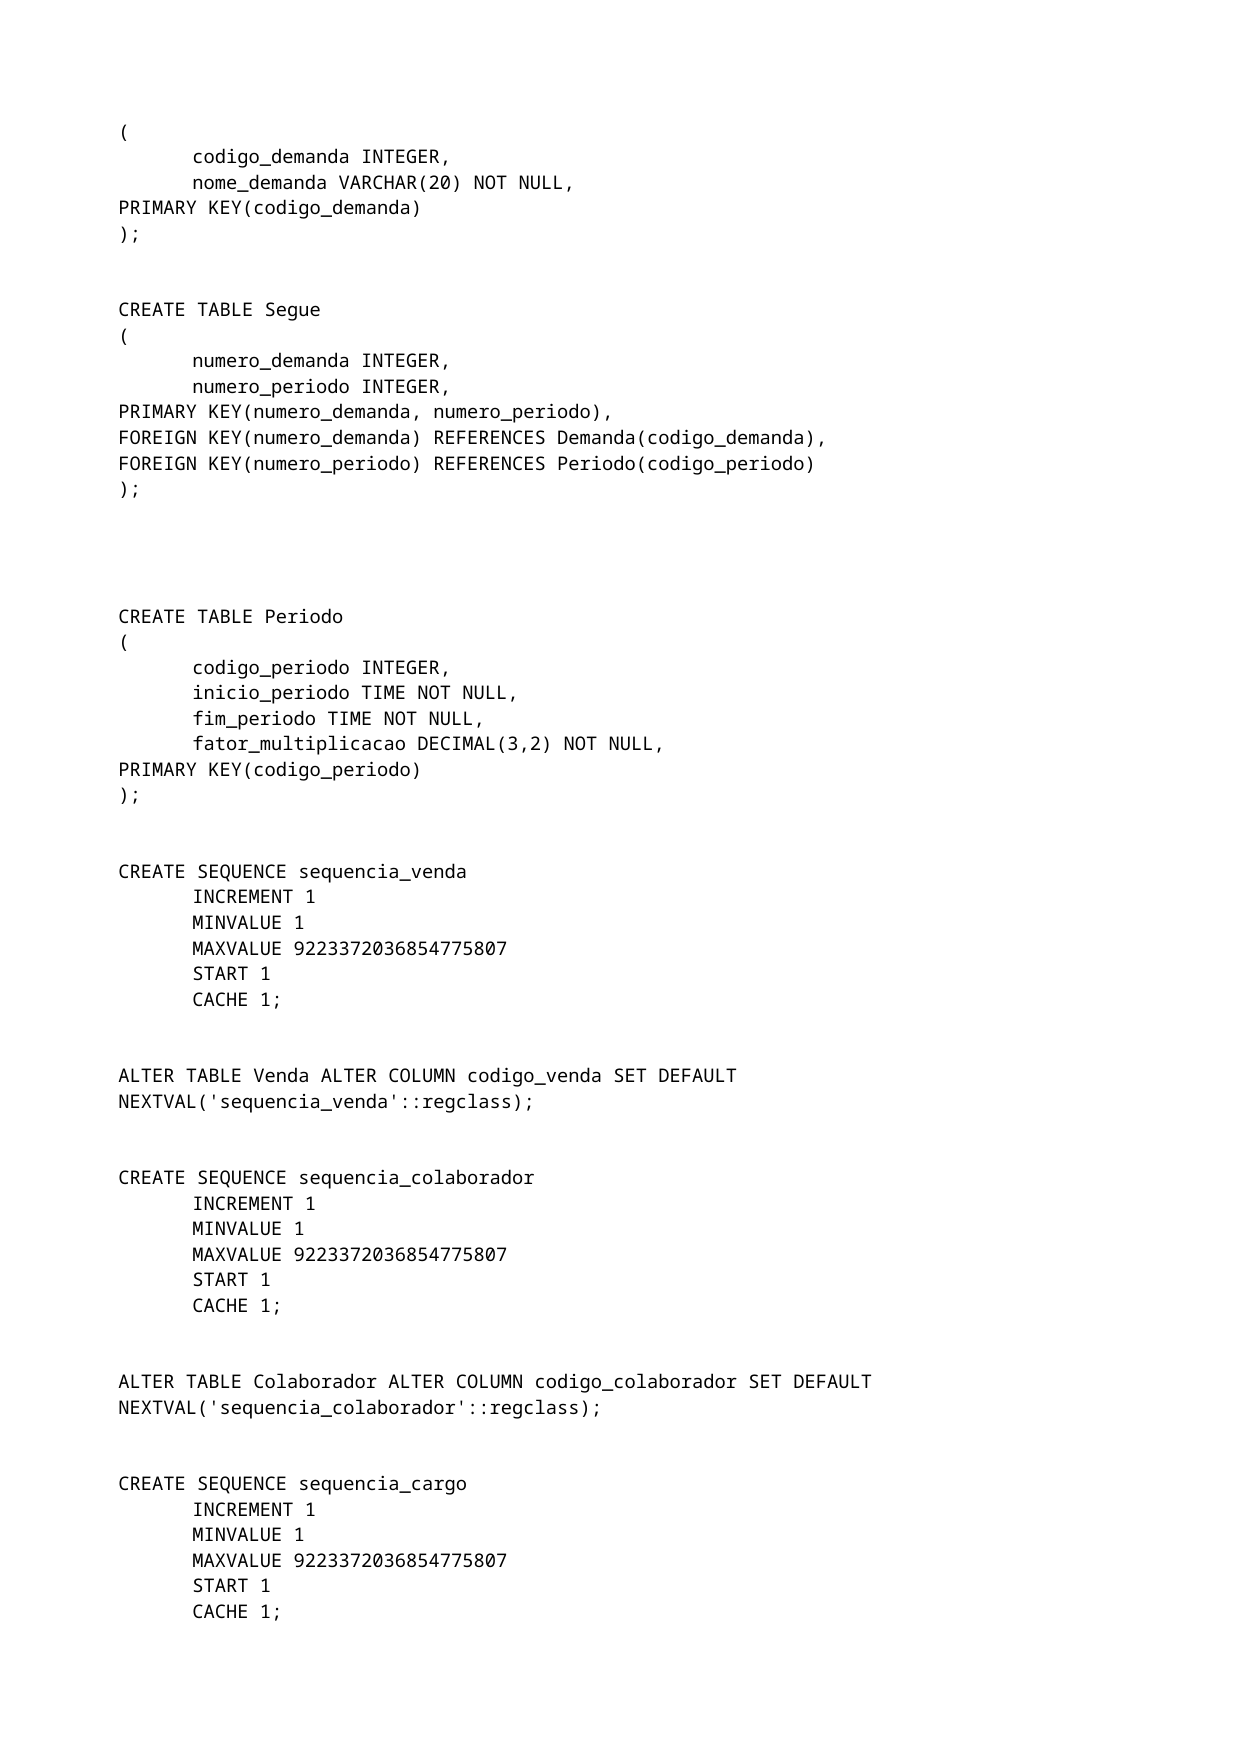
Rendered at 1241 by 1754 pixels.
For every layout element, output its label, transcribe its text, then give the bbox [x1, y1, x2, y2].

text PRIMARY KEY(numero_demanda, numero_periodo), [118, 399, 1122, 424]
text INCREMENT 1 [118, 1496, 1122, 1522]
text MINVALUE 1 [118, 1216, 1122, 1241]
text INCREMENT 1 [118, 884, 1122, 909]
text nome_demanda VARCHAR(20) NOT NULL, [118, 169, 1122, 195]
text START 1 [118, 1573, 1122, 1598]
text CREATE TABLE Periodo [118, 603, 1122, 628]
text ( [118, 628, 1122, 654]
text START 1 [118, 1267, 1122, 1292]
text codigo_periodo INTEGER, [118, 654, 1122, 679]
text CACHE 1; [118, 1598, 1122, 1624]
text CREATE SEQUENCE sequencia_cargo [118, 1471, 1122, 1496]
text START 1 [118, 960, 1122, 986]
text MAXVALUE 9223372036854775807 [118, 935, 1122, 960]
text MAXVALUE 9223372036854775807 [118, 1241, 1122, 1267]
text FOREIGN KEY(numero_periodo) REFERENCES Periodo(codigo_periodo) [118, 450, 1122, 475]
text ( [118, 118, 1122, 144]
text ( [118, 322, 1122, 348]
text INCREMENT 1 [118, 1190, 1122, 1216]
text CREATE SEQUENCE sequencia_venda [118, 858, 1122, 884]
text CACHE 1; [118, 1292, 1122, 1318]
text inicio_periodo TIME NOT NULL, [118, 679, 1122, 705]
text ); [118, 782, 1122, 807]
text CACHE 1; [118, 986, 1122, 1011]
text ); [118, 475, 1122, 501]
text CREATE SEQUENCE sequencia_colaborador [118, 1164, 1122, 1190]
text ALTER TABLE Colaborador ALTER COLUMN codigo_colaborador SET DEFAULT NEXTVAL('sequencia_colaborador'::regclass); [118, 1369, 1122, 1420]
text PRIMARY KEY(codigo_periodo) [118, 756, 1122, 782]
text numero_periodo INTEGER, [118, 373, 1122, 399]
text CREATE TABLE Segue [118, 297, 1122, 322]
text numero_demanda INTEGER, [118, 348, 1122, 373]
text ALTER TABLE Venda ALTER COLUMN codigo_venda SET DEFAULT NEXTVAL('sequencia_venda'::regclass); [118, 1062, 1122, 1113]
text ); [118, 220, 1122, 246]
text fim_periodo TIME NOT NULL, [118, 705, 1122, 731]
text MAXVALUE 9223372036854775807 [118, 1547, 1122, 1573]
text MINVALUE 1 [118, 909, 1122, 935]
text fator_multiplicacao DECIMAL(3,2) NOT NULL, [118, 731, 1122, 756]
text MINVALUE 1 [118, 1522, 1122, 1547]
text FOREIGN KEY(numero_demanda) REFERENCES Demanda(codigo_demanda), [118, 424, 1122, 450]
text codigo_demanda INTEGER, [118, 144, 1122, 169]
text PRIMARY KEY(codigo_demanda) [118, 195, 1122, 220]
